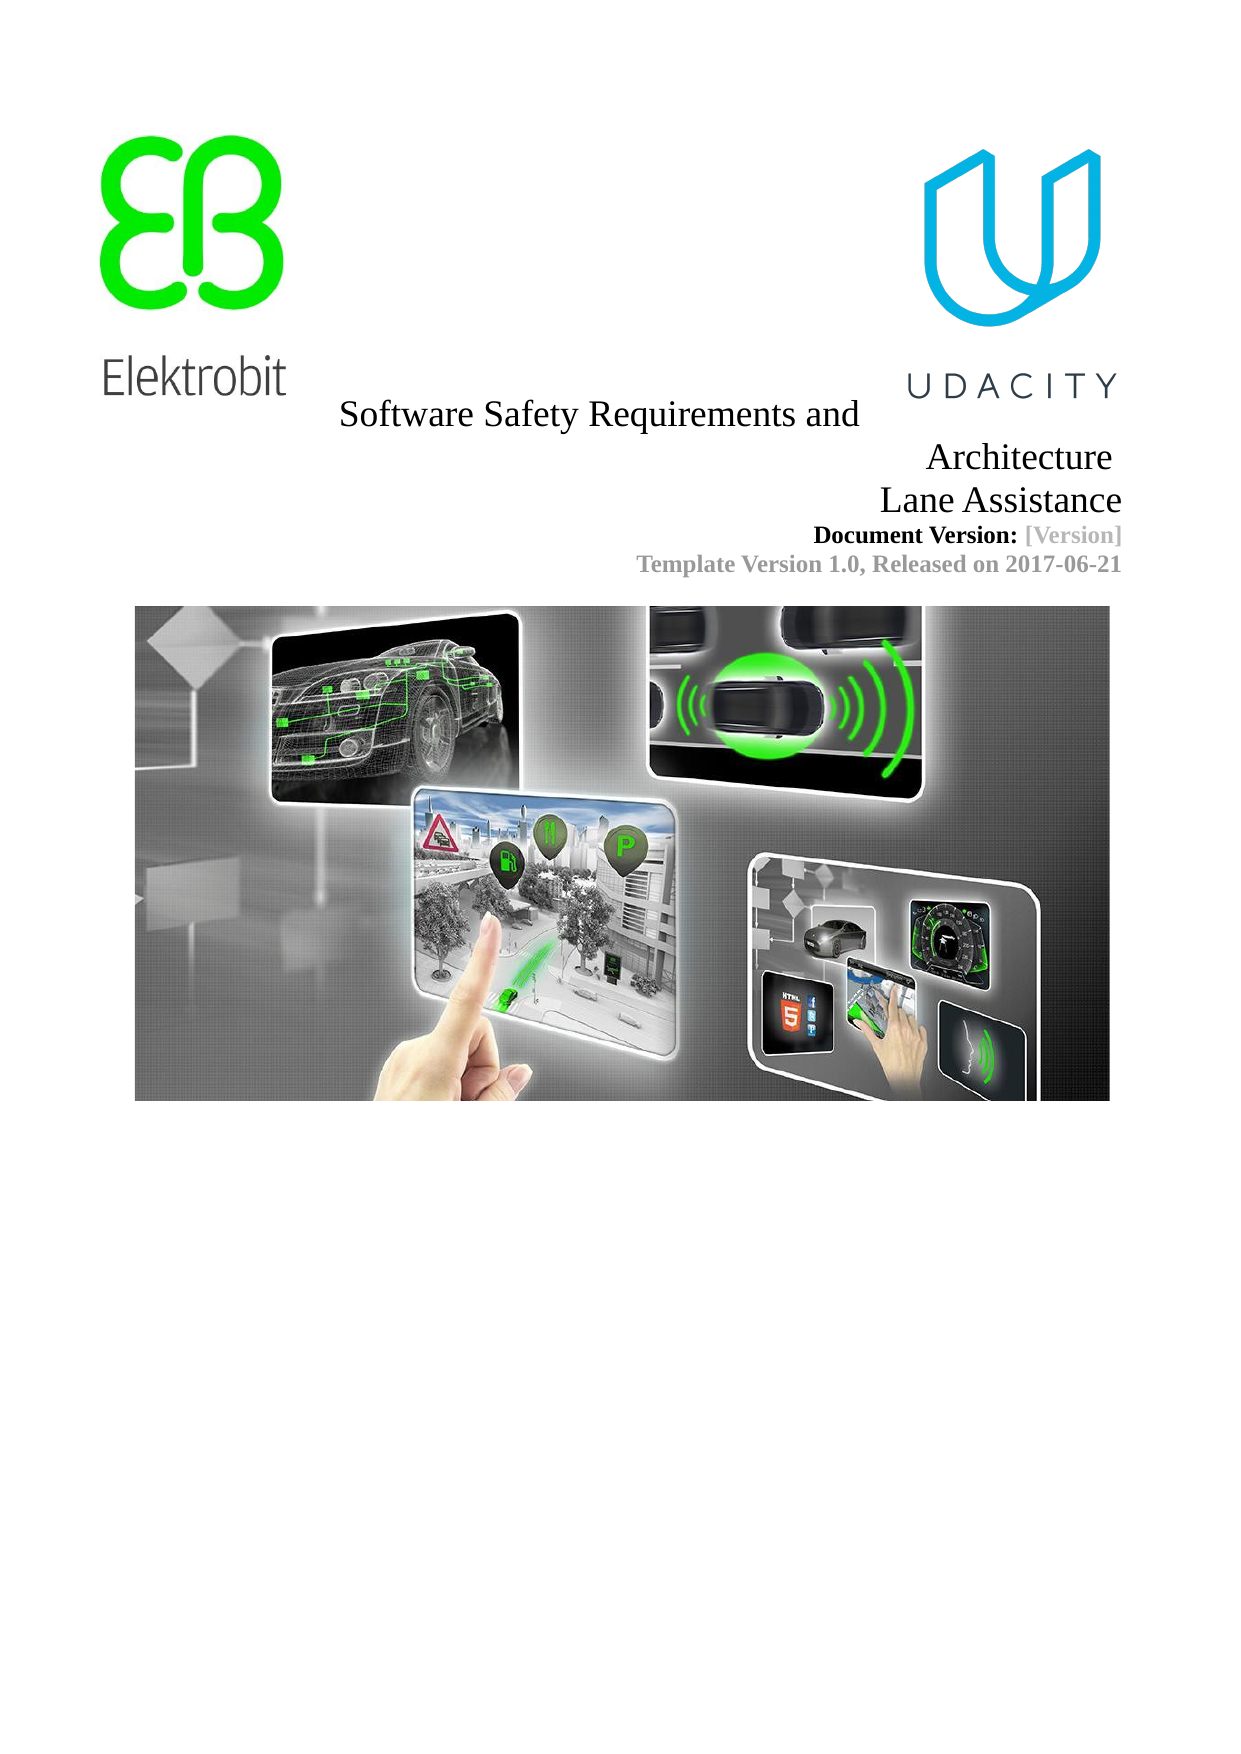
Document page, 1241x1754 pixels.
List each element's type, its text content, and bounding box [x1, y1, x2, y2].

picture [99, 135, 287, 396]
title Software Safety Requirements and Architecture [118, 391, 1122, 477]
title Lane Assistance [118, 477, 1122, 521]
text Document Version: [Version] [118, 521, 1122, 549]
picture [888, 118, 1112, 429]
text Template Version 1.0, Released on 2017-06-21 [118, 549, 1122, 578]
picture [134, 606, 1110, 1101]
